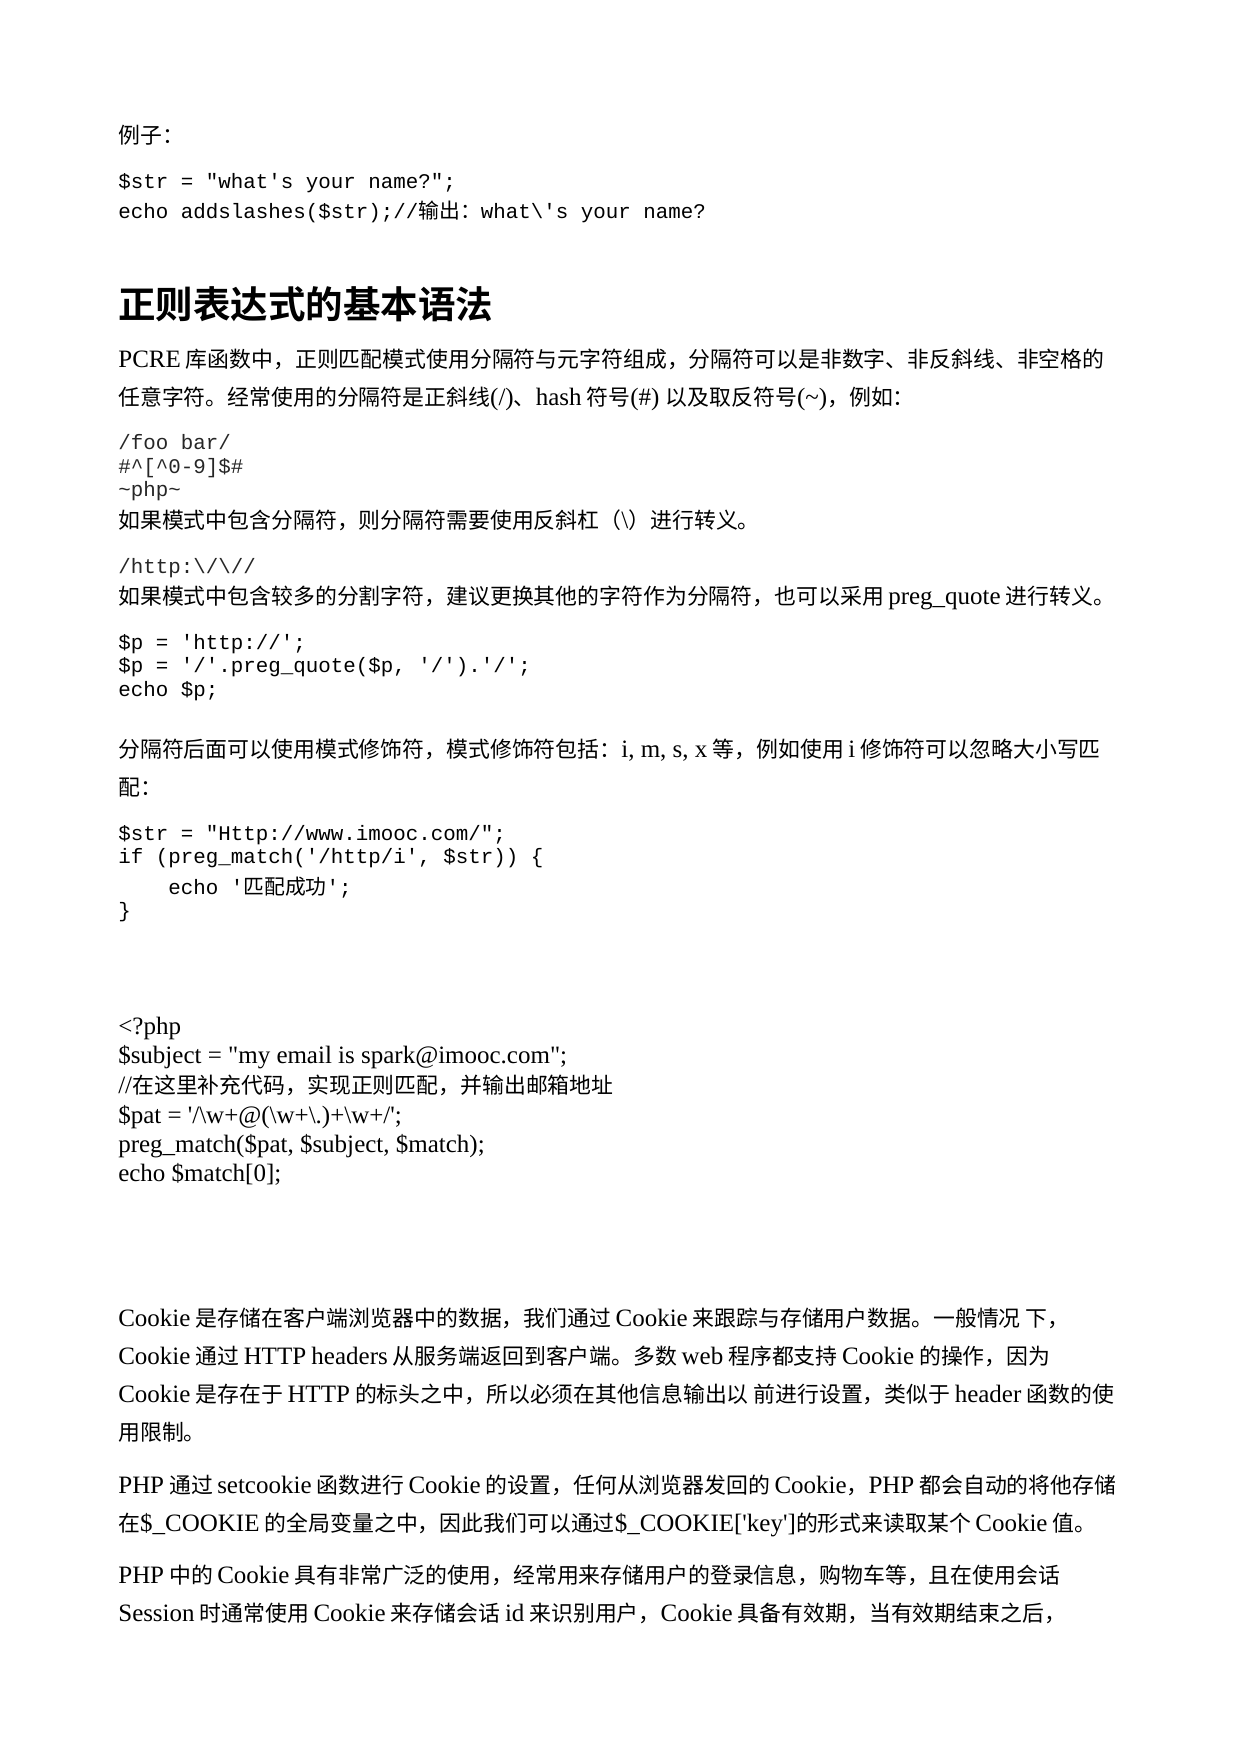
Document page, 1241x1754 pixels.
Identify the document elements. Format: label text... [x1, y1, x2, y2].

text 如果模式中包含分隔符，则分隔符需要使用反斜杠（\）进行转义。 [118, 503, 1122, 535]
text PHP通过setcookie函数进行Cookie的设置，任何从浏览器发回的Cookie，PHP都会自动的将他存储在$_COOKIE的全局变量之中，因此我们可以通过$_COOKIE['key']的形式来读取某个Cookie值。 [118, 1468, 1122, 1537]
text //在这里补充代码，实现正则匹配，并输出邮箱地址 [118, 1068, 1122, 1100]
text if (preg_match('/http/i', $str)) { [118, 846, 1122, 870]
text /http:\/\// [118, 556, 1122, 579]
text #^[^0-9]$# [118, 456, 1122, 479]
text PCRE库函数中，正则匹配模式使用分隔符与元字符组成，分隔符可以是非数字、非反斜线、非空格的任意字符。经常使用的分隔符是正斜线(/)、hash符号(#) 以及取反符号(~)，例如： [118, 342, 1122, 411]
text echo $p; [118, 679, 1122, 703]
text } [118, 900, 1122, 924]
text echo $match[0]; [118, 1158, 1122, 1186]
text 例子： [118, 118, 1122, 150]
text $str = "what's your name?"; [118, 171, 1122, 194]
text /foo bar/ [118, 432, 1122, 456]
text 如果模式中包含较多的分割字符，建议更换其他的字符作为分隔符，也可以采用preg_quote进行转义。 [118, 579, 1122, 611]
text ~php~ [118, 479, 1122, 503]
text Cookie是存储在客户端浏览器中的数据，我们通过Cookie来跟踪与存储用户数据。一般情况 下，Cookie通过HTTP headers从服务端返回到客户端。多数web程序都支持Cookie的操作，因为Cookie是存在于HTTP的标头之中，所以必须在其他信息输出以 前进行设置，类似于header函数的使用限制。 [118, 1301, 1122, 1447]
text $str = "Http://www.imooc.com/"; [118, 823, 1122, 846]
text echo '匹配成功'; [118, 870, 1122, 900]
text preg_match($pat, $subject, $match); [118, 1129, 1122, 1158]
text $subject = "my email is spark@imooc.com"; [118, 1040, 1122, 1068]
text $pat = '/\w+@(\w+\.)+\w+/'; [118, 1100, 1122, 1129]
text echo addslashes($str);//输出：what\'s your name? [118, 194, 1122, 225]
text $p = '/'.preg_quote($p, '/').'/'; [118, 655, 1122, 679]
text <?php [118, 1011, 1122, 1040]
subtitle 正则表达式的基本语法 [118, 275, 1122, 329]
text PHP中的Cookie具有非常广泛的使用，经常用来存储用户的登录信息，购物车等，且在使用会话Session时通常使用Cookie来存储会话 id来识别用户，Cookie具备有效期，当有效期结束之后， [118, 1558, 1122, 1628]
text 分隔符后面可以使用模式修饰符，模式修饰符包括：i, m, s, x等，例如使用i修饰符可以忽略大小写匹配： [118, 732, 1122, 802]
text $p = 'http://'; [118, 632, 1122, 655]
